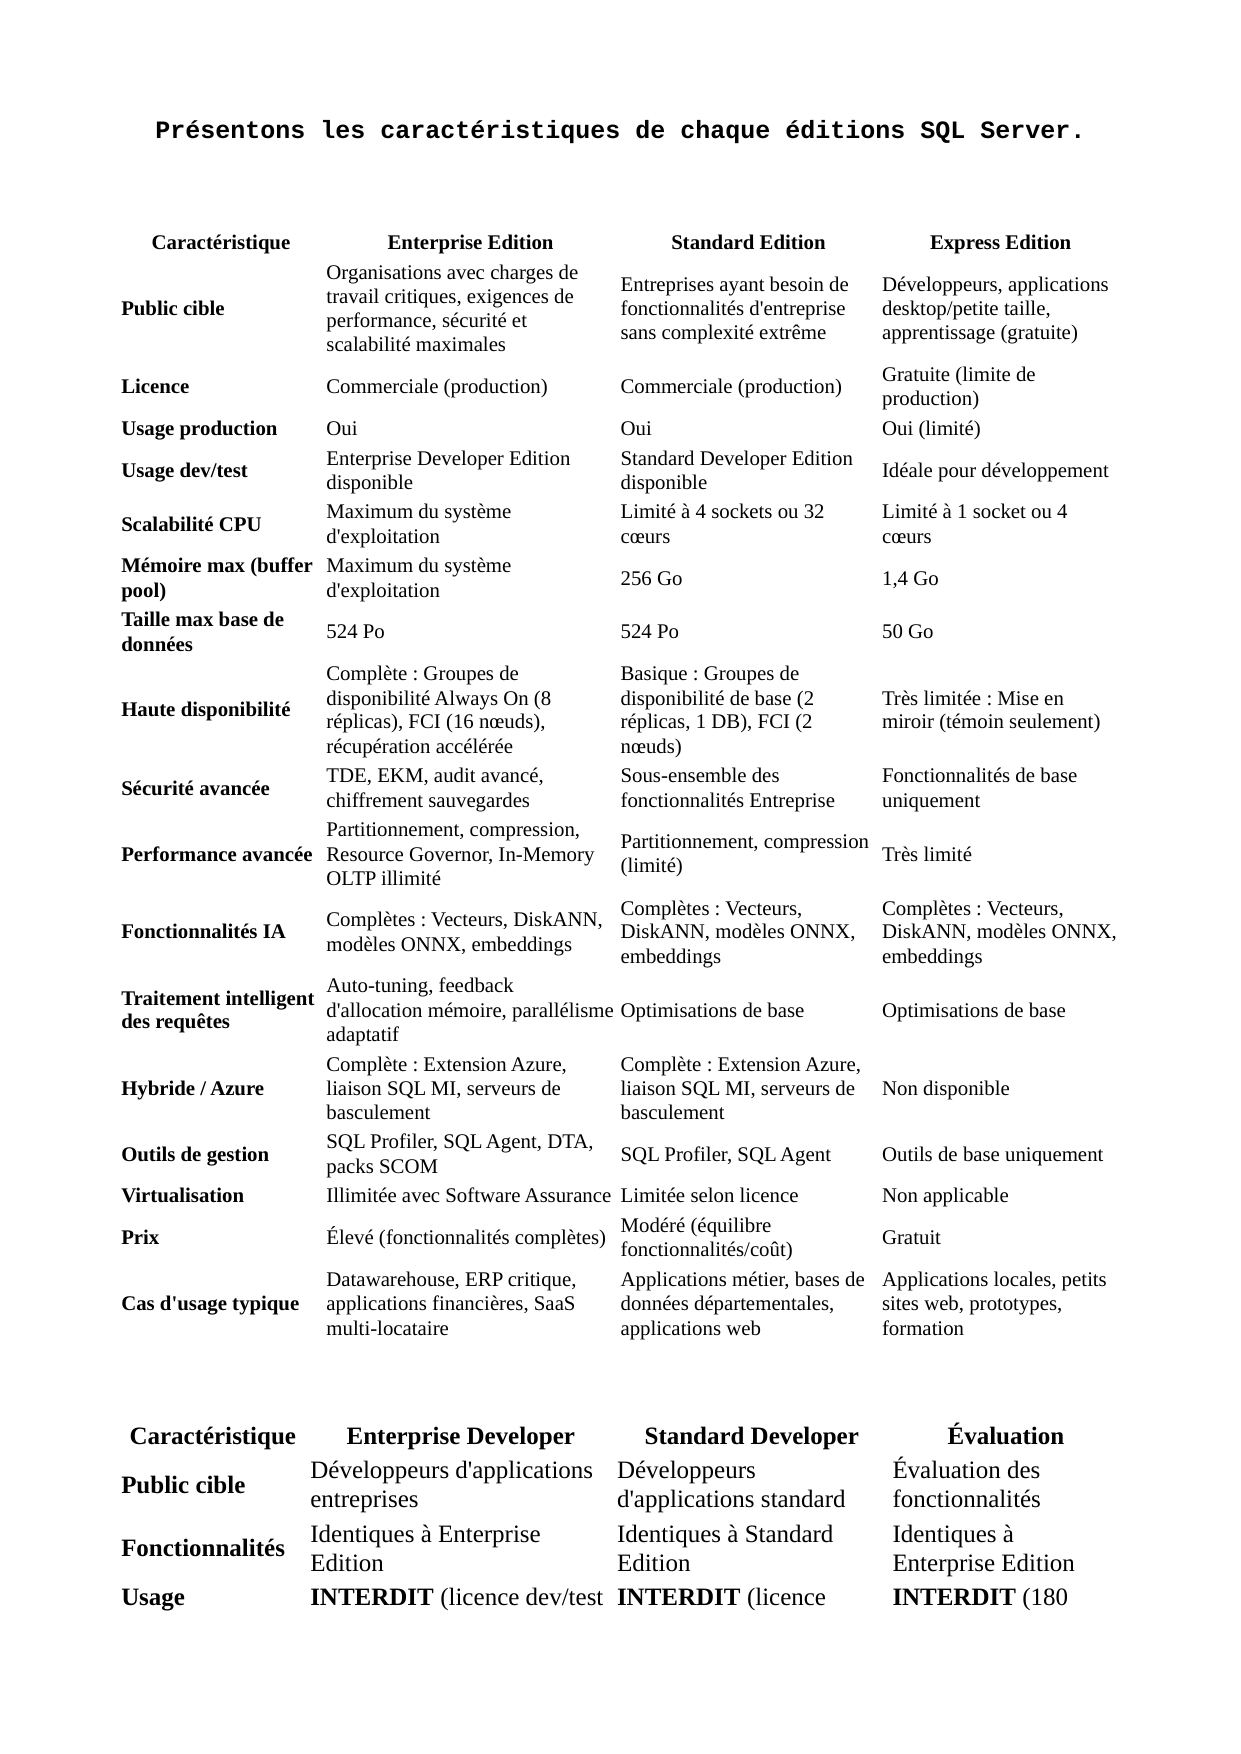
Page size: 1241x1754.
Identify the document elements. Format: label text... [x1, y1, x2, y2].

table_cell Auto-tuning, feedback d'allocation mémoire, parallélisme adaptatif [323, 971, 617, 1048]
table_cell Virtualisation [118, 1181, 323, 1210]
table_header Enterprise Developer [307, 1418, 614, 1453]
table_cell Commerciale (production) [323, 359, 617, 413]
table_cell Public cible [118, 257, 323, 359]
table_cell Très limitée : Mise en miroir (témoin seulement) [879, 659, 1122, 761]
table_cell SQL Profiler, SQL Agent, DTA, packs SCOM [323, 1127, 617, 1181]
table_cell Sous-ensemble des fonctionnalités Entreprise [618, 761, 879, 814]
table_header Standard Edition [618, 227, 879, 257]
table_cell Outils de gestion [118, 1127, 323, 1181]
table_cell Identiques à Standard Edition [614, 1516, 889, 1579]
table_cell Complètes : Vecteurs, DiskANN, modèles ONNX, embeddings [323, 893, 617, 971]
table_cell 256 Go [618, 551, 879, 604]
table_cell Entreprises ayant besoin de fonctionnalités d'entreprise sans complexité extrême [618, 257, 879, 359]
table_cell Haute disponibilité [118, 659, 323, 761]
table_cell Identiques à Enterprise Edition [307, 1516, 614, 1579]
table_cell Développeurs, applications desktop/petite taille, apprentissage (gratuite) [879, 257, 1122, 359]
table_header Enterprise Edition [323, 227, 617, 257]
table_cell Sécurité avancée [118, 761, 323, 814]
table_cell Gratuit [879, 1210, 1122, 1264]
table_cell 524 Po [323, 605, 617, 658]
table_header Évaluation [889, 1418, 1122, 1453]
table_cell Fonctionnalités de base uniquement [879, 761, 1122, 814]
table_cell Évaluation des fonctionnalités [889, 1453, 1122, 1516]
table_cell Limitée selon licence [618, 1181, 879, 1210]
table_cell Limité à 4 sockets ou 32 cœurs [618, 497, 879, 551]
table_cell Partitionnement, compression (limité) [618, 815, 879, 892]
table_cell Fonctionnalités [118, 1516, 307, 1579]
table_cell Hybride / Azure [118, 1049, 323, 1127]
table_cell Partitionnement, compression, Resource Governor, In-Memory OLTP illimité [323, 815, 617, 892]
table_cell Gratuite (limite de production) [879, 359, 1122, 413]
table_cell Usage production [118, 413, 323, 443]
table_cell Complète : Extension Azure, liaison SQL MI, serveurs de basculement [323, 1049, 617, 1127]
table_cell SQL Profiler, SQL Agent [618, 1127, 879, 1181]
table_cell Performance avancée [118, 815, 323, 892]
table_cell Cas d'usage typique [118, 1264, 323, 1342]
table_cell 524 Po [618, 605, 879, 658]
table_cell TDE, EKM, audit avancé, chiffrement sauvegardes [323, 761, 617, 814]
table_cell Oui [323, 413, 617, 443]
table_cell INTERDIT (licence dev/test [307, 1579, 614, 1614]
table_cell Non disponible [879, 1049, 1122, 1127]
table_cell Applications métier, bases de données départementales, applications web [618, 1264, 879, 1342]
table_cell Développeurs d'applications entreprises [307, 1453, 614, 1516]
table_header Standard Developer [614, 1418, 889, 1453]
table_cell Fonctionnalités IA [118, 893, 323, 971]
table_cell Organisations avec charges de travail critiques, exigences de performance, sécurité et scalabilité maximales [323, 257, 617, 359]
table_cell Usage dev/test [118, 443, 323, 497]
table_cell Limité à 1 socket ou 4 cœurs [879, 497, 1122, 551]
table_cell Scalabilité CPU [118, 497, 323, 551]
table_cell Modéré (équilibre fonctionnalités/coût) [618, 1210, 879, 1264]
table_cell Traitement intelligent des requêtes [118, 971, 323, 1048]
table_header Caractéristique [118, 227, 323, 257]
table_cell Datawarehouse, ERP critique, applications financières, SaaS multi-locataire [323, 1264, 617, 1342]
table_cell Usage [118, 1579, 307, 1614]
table_cell Outils de base uniquement [879, 1127, 1122, 1181]
table_cell Complètes : Vecteurs, DiskANN, modèles ONNX, embeddings [618, 893, 879, 971]
table_cell Standard Developer Edition disponible [618, 443, 879, 497]
table_cell Public cible [118, 1453, 307, 1516]
table_cell Oui (limité) [879, 413, 1122, 443]
table_cell Taille max base de données [118, 605, 323, 658]
table_cell Non applicable [879, 1181, 1122, 1210]
table_header Caractéristique [118, 1418, 307, 1453]
table_cell Illimitée avec Software Assurance [323, 1181, 617, 1210]
table_cell Optimisations de base [618, 971, 879, 1048]
table_cell Développeurs d'applications standard [614, 1453, 889, 1516]
table_cell 1,4 Go [879, 551, 1122, 604]
table_cell Maximum du système d'exploitation [323, 497, 617, 551]
table_cell Très limité [879, 815, 1122, 892]
table_cell Identiques à Enterprise Edition [889, 1516, 1122, 1579]
table_cell Licence [118, 359, 323, 413]
table_cell Prix [118, 1210, 323, 1264]
table_cell INTERDIT (180 [889, 1579, 1122, 1614]
table_cell Optimisations de base [879, 971, 1122, 1048]
table_cell Maximum du système d'exploitation [323, 551, 617, 604]
text Présentons les caractéristiques de chaque éditions SQL Server. [118, 118, 1122, 146]
table_cell Élevé (fonctionnalités complètes) [323, 1210, 617, 1264]
table_cell Complètes : Vecteurs, DiskANN, modèles ONNX, embeddings [879, 893, 1122, 971]
table_cell Complète : Groupes de disponibilité Always On (8 réplicas), FCI (16 nœuds), récupération accélérée [323, 659, 617, 761]
table_cell Enterprise Developer Edition disponible [323, 443, 617, 497]
table_cell Mémoire max (buffer pool) [118, 551, 323, 604]
table_cell Complète : Extension Azure, liaison SQL MI, serveurs de basculement [618, 1049, 879, 1127]
table_cell Idéale pour développement [879, 443, 1122, 497]
table_cell Basique : Groupes de disponibilité de base (2 réplicas, 1 DB), FCI (2 nœuds) [618, 659, 879, 761]
table_header Express Edition [879, 227, 1122, 257]
table_cell Oui [618, 413, 879, 443]
table_cell 50 Go [879, 605, 1122, 658]
table_cell Commerciale (production) [618, 359, 879, 413]
table_cell Applications locales, petits sites web, prototypes, formation [879, 1264, 1122, 1342]
table_cell INTERDIT (licence [614, 1579, 889, 1614]
